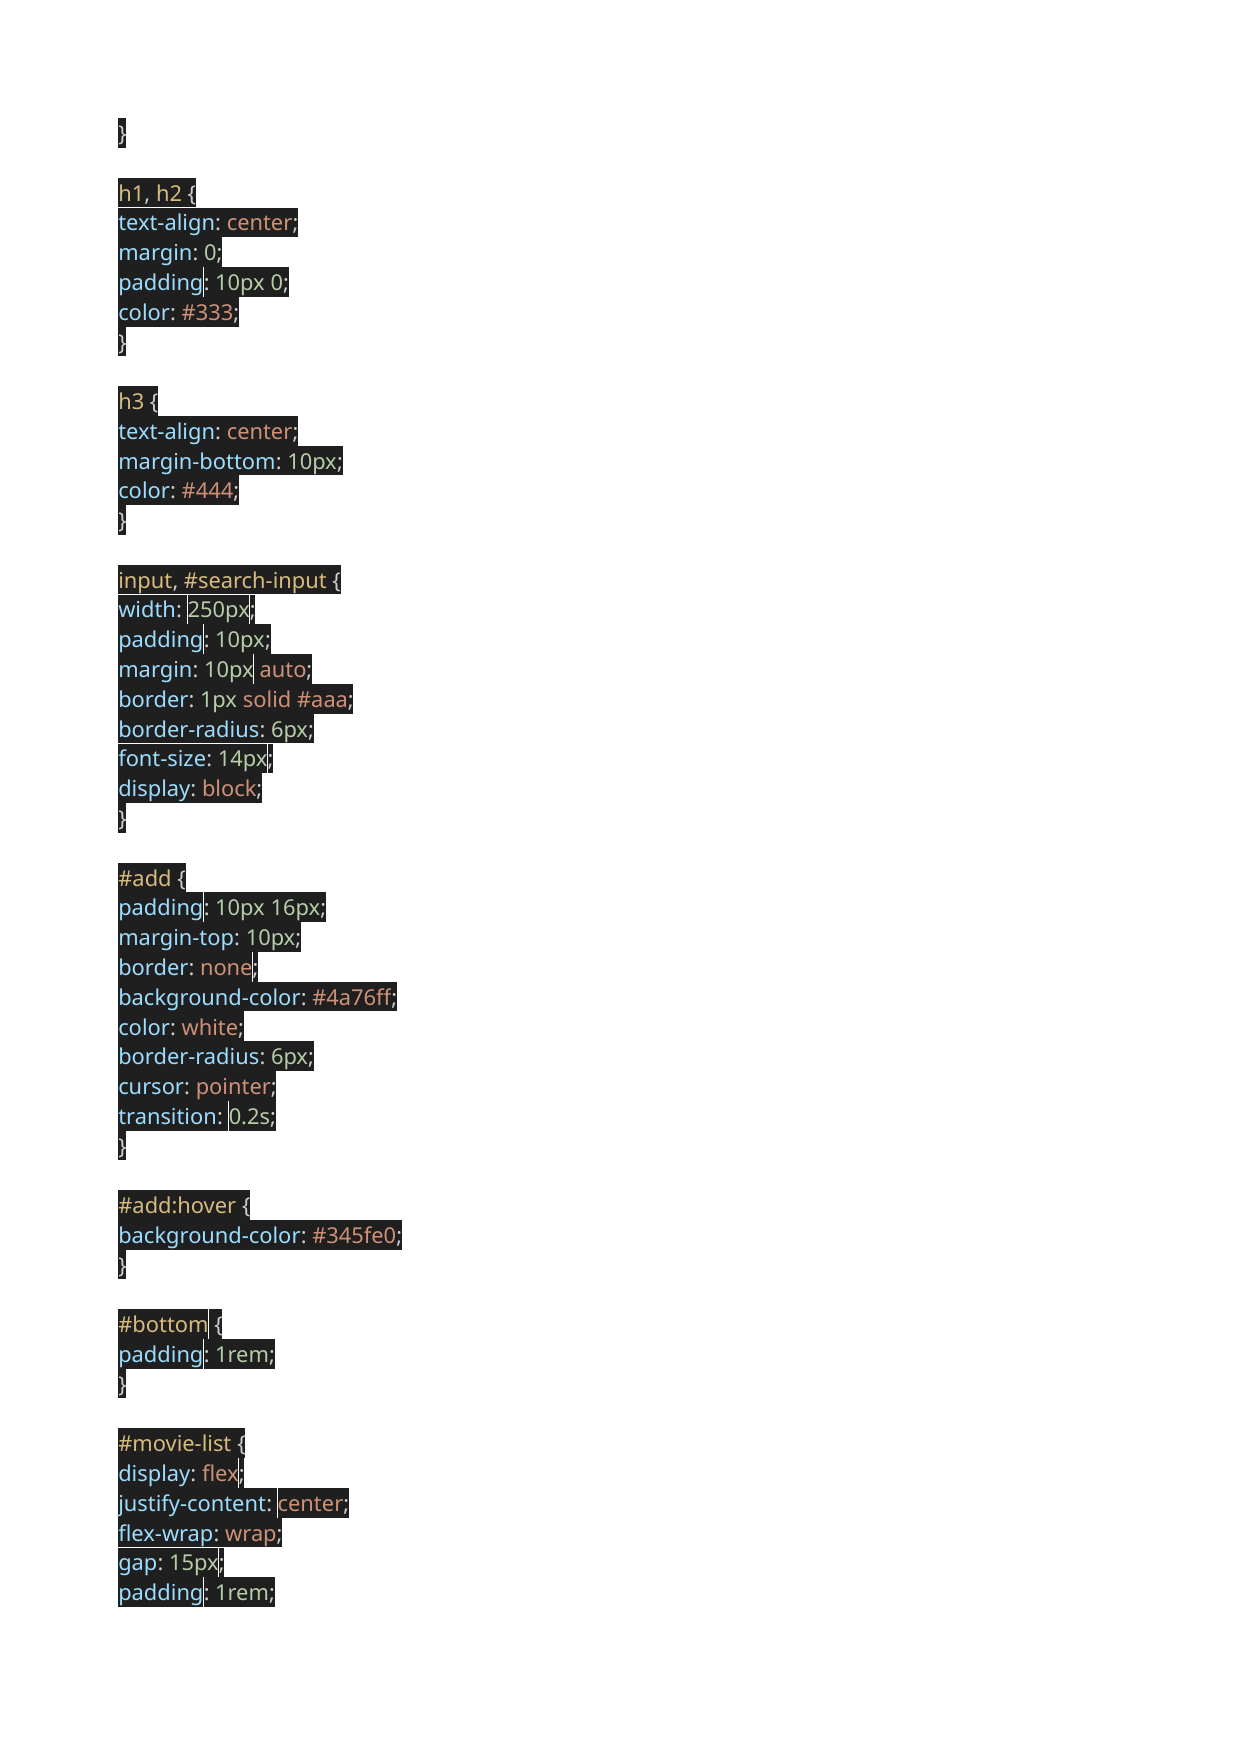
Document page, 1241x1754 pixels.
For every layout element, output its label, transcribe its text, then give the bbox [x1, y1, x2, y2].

text color: #444; [118, 475, 1122, 505]
text h3 { [118, 386, 1122, 416]
text } [118, 1369, 1122, 1398]
text margin-bottom: 10px; [118, 446, 1122, 475]
text font-size: 14px; [118, 743, 1122, 773]
text width: 250px; [118, 594, 1122, 624]
text display: block; [118, 773, 1122, 803]
text } [118, 1131, 1122, 1160]
text #bottom { [118, 1309, 1122, 1339]
text padding: 10px 0; [118, 267, 1122, 297]
text background-color: #4a76ff; [118, 982, 1122, 1011]
text flex-wrap: wrap; [118, 1518, 1122, 1547]
text #movie-list { [118, 1428, 1122, 1458]
text margin-top: 10px; [118, 922, 1122, 952]
text #add { [118, 862, 1122, 892]
text padding: 1rem; [118, 1339, 1122, 1369]
text } [118, 803, 1122, 833]
text border: 1px solid #aaa; [118, 684, 1122, 714]
text cursor: pointer; [118, 1071, 1122, 1101]
text input, #search-input { [118, 565, 1122, 594]
text transition: 0.2s; [118, 1101, 1122, 1131]
text padding: 10px 16px; [118, 892, 1122, 922]
text border: none; [118, 952, 1122, 982]
text text-align: center; [118, 207, 1122, 237]
text background-color: #345fe0; [118, 1220, 1122, 1250]
text h1, h2 { [118, 178, 1122, 207]
text } [118, 1250, 1122, 1279]
text padding: 10px; [118, 624, 1122, 654]
text #add:hover { [118, 1190, 1122, 1220]
text margin: 0; [118, 237, 1122, 267]
text } [118, 327, 1122, 356]
text margin: 10px auto; [118, 654, 1122, 684]
text text-align: center; [118, 416, 1122, 446]
text justify-content: center; [118, 1488, 1122, 1518]
text gap: 15px; [118, 1547, 1122, 1577]
text display: flex; [118, 1458, 1122, 1488]
text } [118, 505, 1122, 535]
text border-radius: 6px; [118, 1041, 1122, 1071]
text } [118, 118, 1122, 148]
text color: white; [118, 1011, 1122, 1041]
text padding: 1rem; [118, 1577, 1122, 1607]
text border-radius: 6px; [118, 714, 1122, 743]
text color: #333; [118, 297, 1122, 327]
